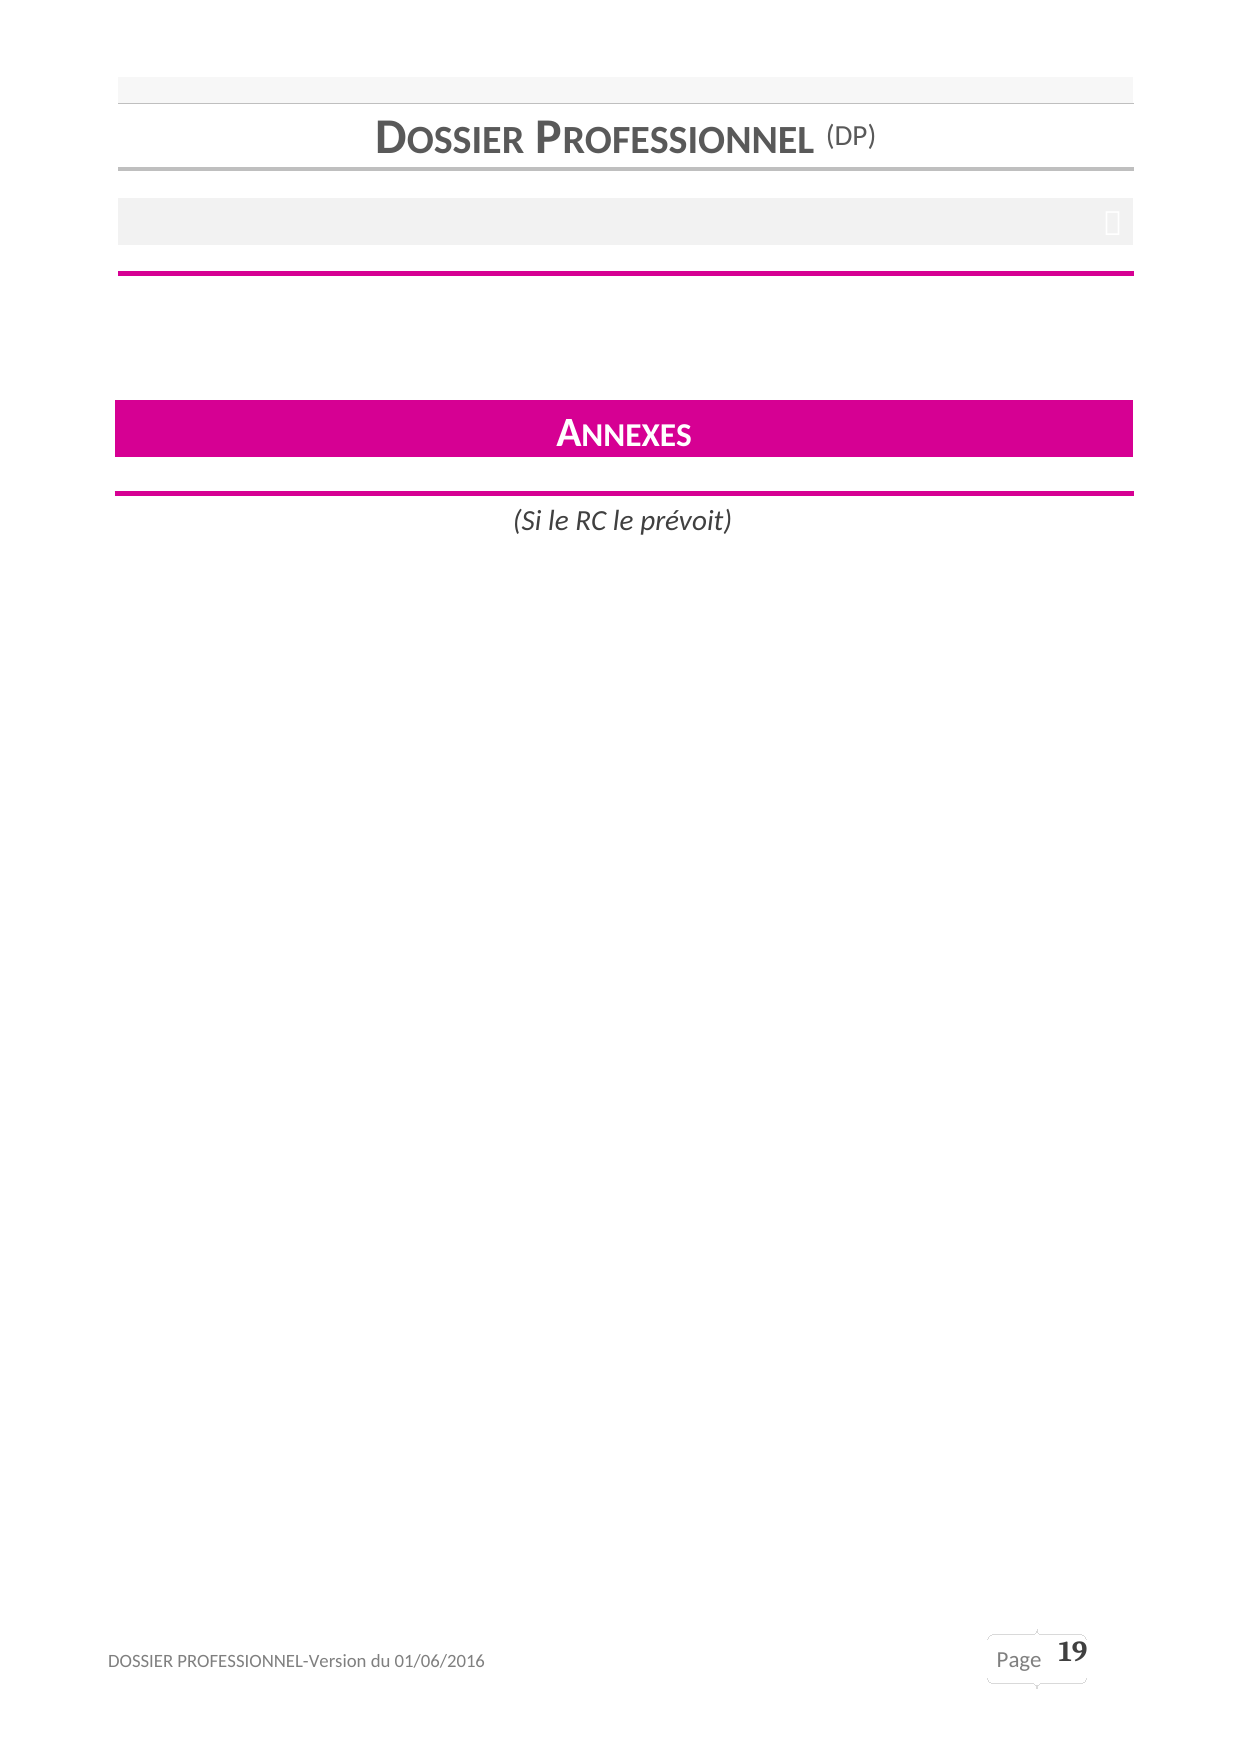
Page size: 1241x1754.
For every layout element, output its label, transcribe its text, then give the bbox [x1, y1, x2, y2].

table_cell (Si le RC le prévoit) [115, 496, 1133, 574]
table_header Annexes [115, 400, 1133, 457]
table_cell [115, 574, 1133, 656]
table_cell [115, 457, 1133, 491]
